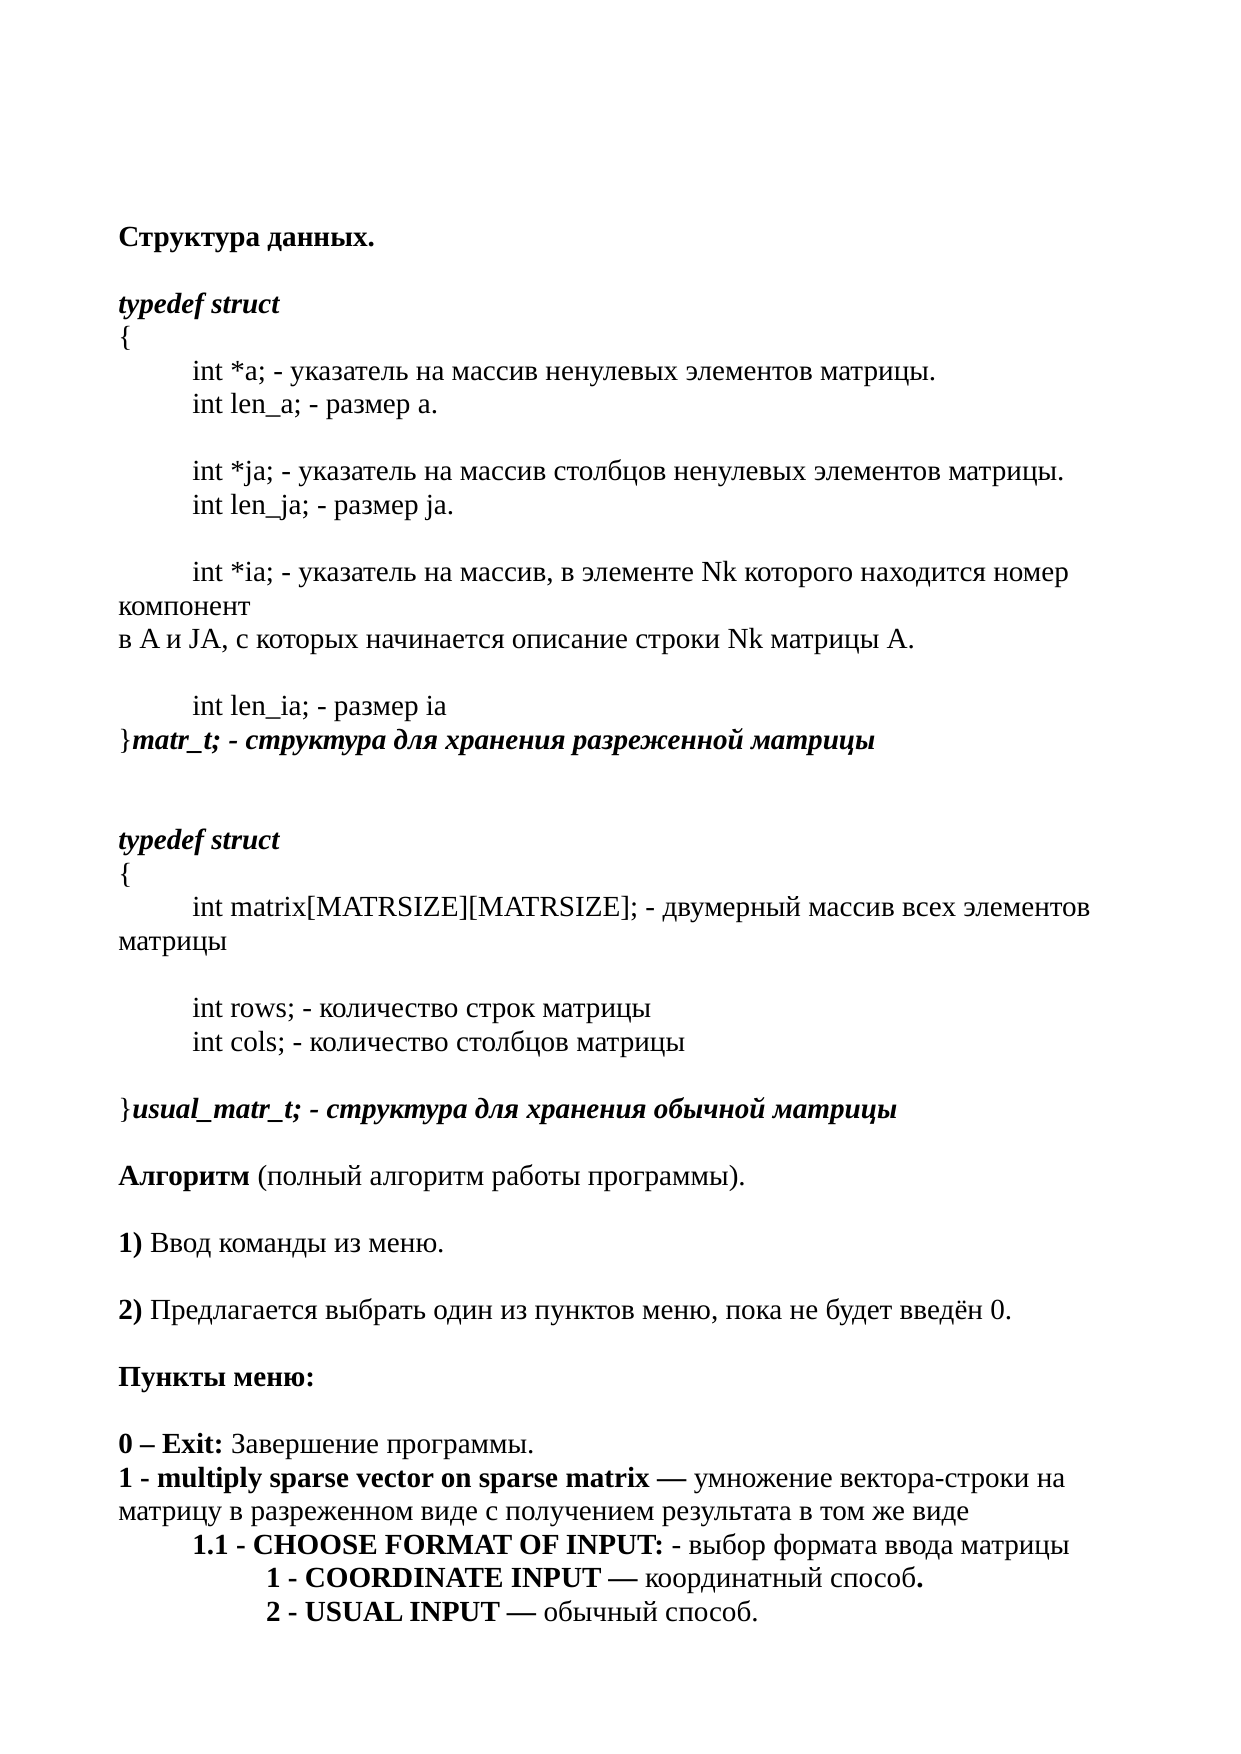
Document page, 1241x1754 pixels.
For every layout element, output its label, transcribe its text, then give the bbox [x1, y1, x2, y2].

text { [118, 856, 1122, 889]
text int len_a; - размер а. [118, 386, 1122, 420]
text 2 - USUAL INPUT — обычный способ. [118, 1594, 1122, 1627]
text 1.1 - CHOOSE FORMAT OF INPUT: - выбор формата ввода матрицы [118, 1527, 1122, 1560]
text int len_ia; - размер ia [118, 688, 1122, 722]
text int rows; - количество строк матрицы [118, 990, 1122, 1024]
text int *ja; - указатель на массив столбцов ненулевых элементов матрицы. [118, 453, 1122, 487]
text int *ia; - указатель на массив, в элементе Nk которого находится номер компонент [118, 554, 1122, 621]
text 2) Предлагается выбрать один из пунктов меню, пока не будет введён 0. [118, 1292, 1122, 1326]
text int cols; - количество столбцов матрицы [118, 1024, 1122, 1057]
text 0 – Exit: Завершение программы. [118, 1426, 1122, 1460]
text 1) Ввод команды из меню. [118, 1225, 1122, 1258]
text 1 - multiply sparse vector on sparse matrix — умножение вектора-строки на матрицу в разреженном виде с получением результата в том же виде [118, 1460, 1122, 1527]
text { [118, 319, 1122, 353]
text typedef struct [118, 822, 1122, 856]
text }usual_matr_t; - структура для хранения обычной матрицы [118, 1091, 1122, 1124]
text int matrix[MATRSIZE][MATRSIZE]; - двумерный массив всех элементов матрицы [118, 889, 1122, 957]
text int len_ja; - размер ja. [118, 487, 1122, 521]
text в A и JA, с которых начинается описание строки Nk матрицы A. [118, 621, 1122, 655]
text 1 - COORDINATE INPUT — координатный способ. [118, 1560, 1122, 1594]
text int *a; - указатель на массив ненулевых элементов матрицы. [118, 353, 1122, 386]
text Алгоритм (полный алгоритм работы программы). [118, 1158, 1122, 1191]
text }matr_t; - структура для хранения разреженной матрицы [118, 722, 1122, 755]
text typedef struct [118, 286, 1122, 319]
text Пункты меню: [118, 1359, 1122, 1393]
text Структура данных. [118, 219, 1122, 252]
